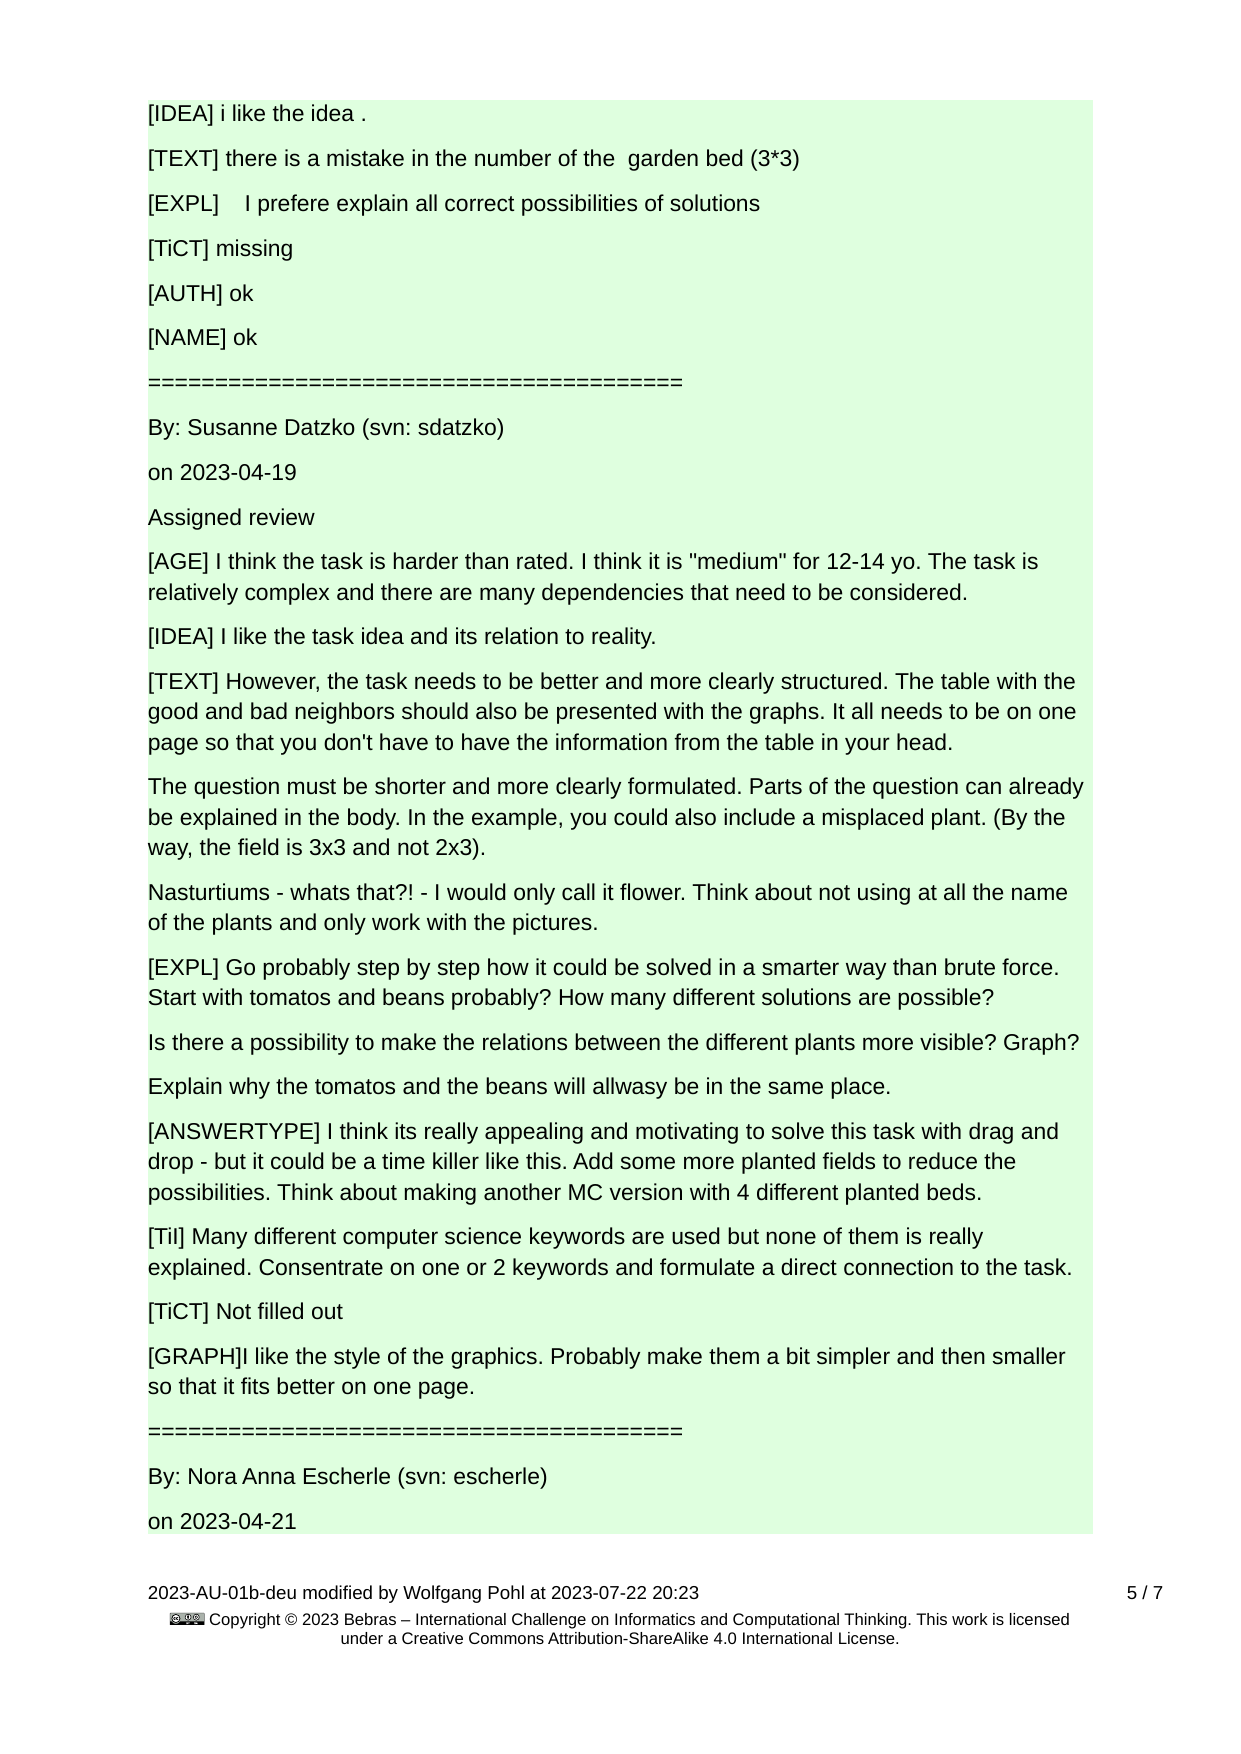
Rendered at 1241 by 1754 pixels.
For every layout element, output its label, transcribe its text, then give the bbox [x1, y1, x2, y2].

text ======================================== [148, 369, 1093, 396]
text Explain why the tomatos and the beans will allwasy be in the same place. [148, 1073, 1093, 1100]
text Is there a possibility to make the relations between the different plants more visible? Graph? [148, 1028, 1093, 1055]
text [NAME] ok [148, 324, 1093, 351]
text [TiCT] Not filled out [148, 1298, 1093, 1325]
text on 2023-04-19 [148, 459, 1093, 485]
text By: Susanne Datzko (svn: sdatzko) [148, 414, 1093, 440]
text Nasturtiums - whats that?! - I would only call it flower. Think about not using at all the name of the plants and only work with the pictures. [148, 878, 1093, 935]
text [IDEA] I like the task idea and its relation to reality. [148, 623, 1093, 650]
text [TEXT] there is a mistake in the number of the garden bed (3*3) [148, 145, 1093, 172]
text [GRAPH]I like the style of the graphics. Probably make them a bit simpler and then smaller so that it fits better on one page. [148, 1343, 1093, 1400]
text [EXPL] I prefere explain all correct possibilities of solutions [148, 190, 1093, 216]
text [TiCT] missing [148, 235, 1093, 261]
text [IDEA] i like the idea . [148, 100, 1093, 127]
text on 2023-04-21 [148, 1508, 1093, 1534]
text Assigned review [148, 503, 1093, 530]
text [TiI] Many different computer science keywords are used but none of them is really explained. Consentrate on one or 2 keywords and formulate a direct connection to the task. [148, 1223, 1093, 1280]
text [ANSWERTYPE] I think its really appealing and motivating to solve this task with drag and drop - but it could be a time killer like this. Add some more planted fields to reduce the possibilities. Think about making another MC version with 4 different planted beds. [148, 1118, 1093, 1205]
text [EXPL] Go probably step by step how it could be solved in a smarter way than brute force. Start with tomatos and beans probably? How many different solutions are possible? [148, 953, 1093, 1010]
text The question must be shorter and more clearly formulated. Parts of the question can already be explained in the body. In the example, you could also include a misplaced plant. (By the way, the field is 3x3 and not 2x3). [148, 773, 1093, 860]
text ======================================== [148, 1418, 1093, 1444]
text By: Nora Anna Escherle (svn: escherle) [148, 1463, 1093, 1489]
text [AUTH] ok [148, 279, 1093, 306]
text [TEXT] However, the task needs to be better and more clearly structured. The table with the good and bad neighbors should also be presented with the graphs. It all needs to be on one page so that you don't have to have the information from the table in your head. [148, 668, 1093, 755]
text [AGE] I think the task is harder than rated. I think it is "medium" for 12-14 yo. The task is relatively complex and there are many dependencies that need to be considered. [148, 548, 1093, 605]
